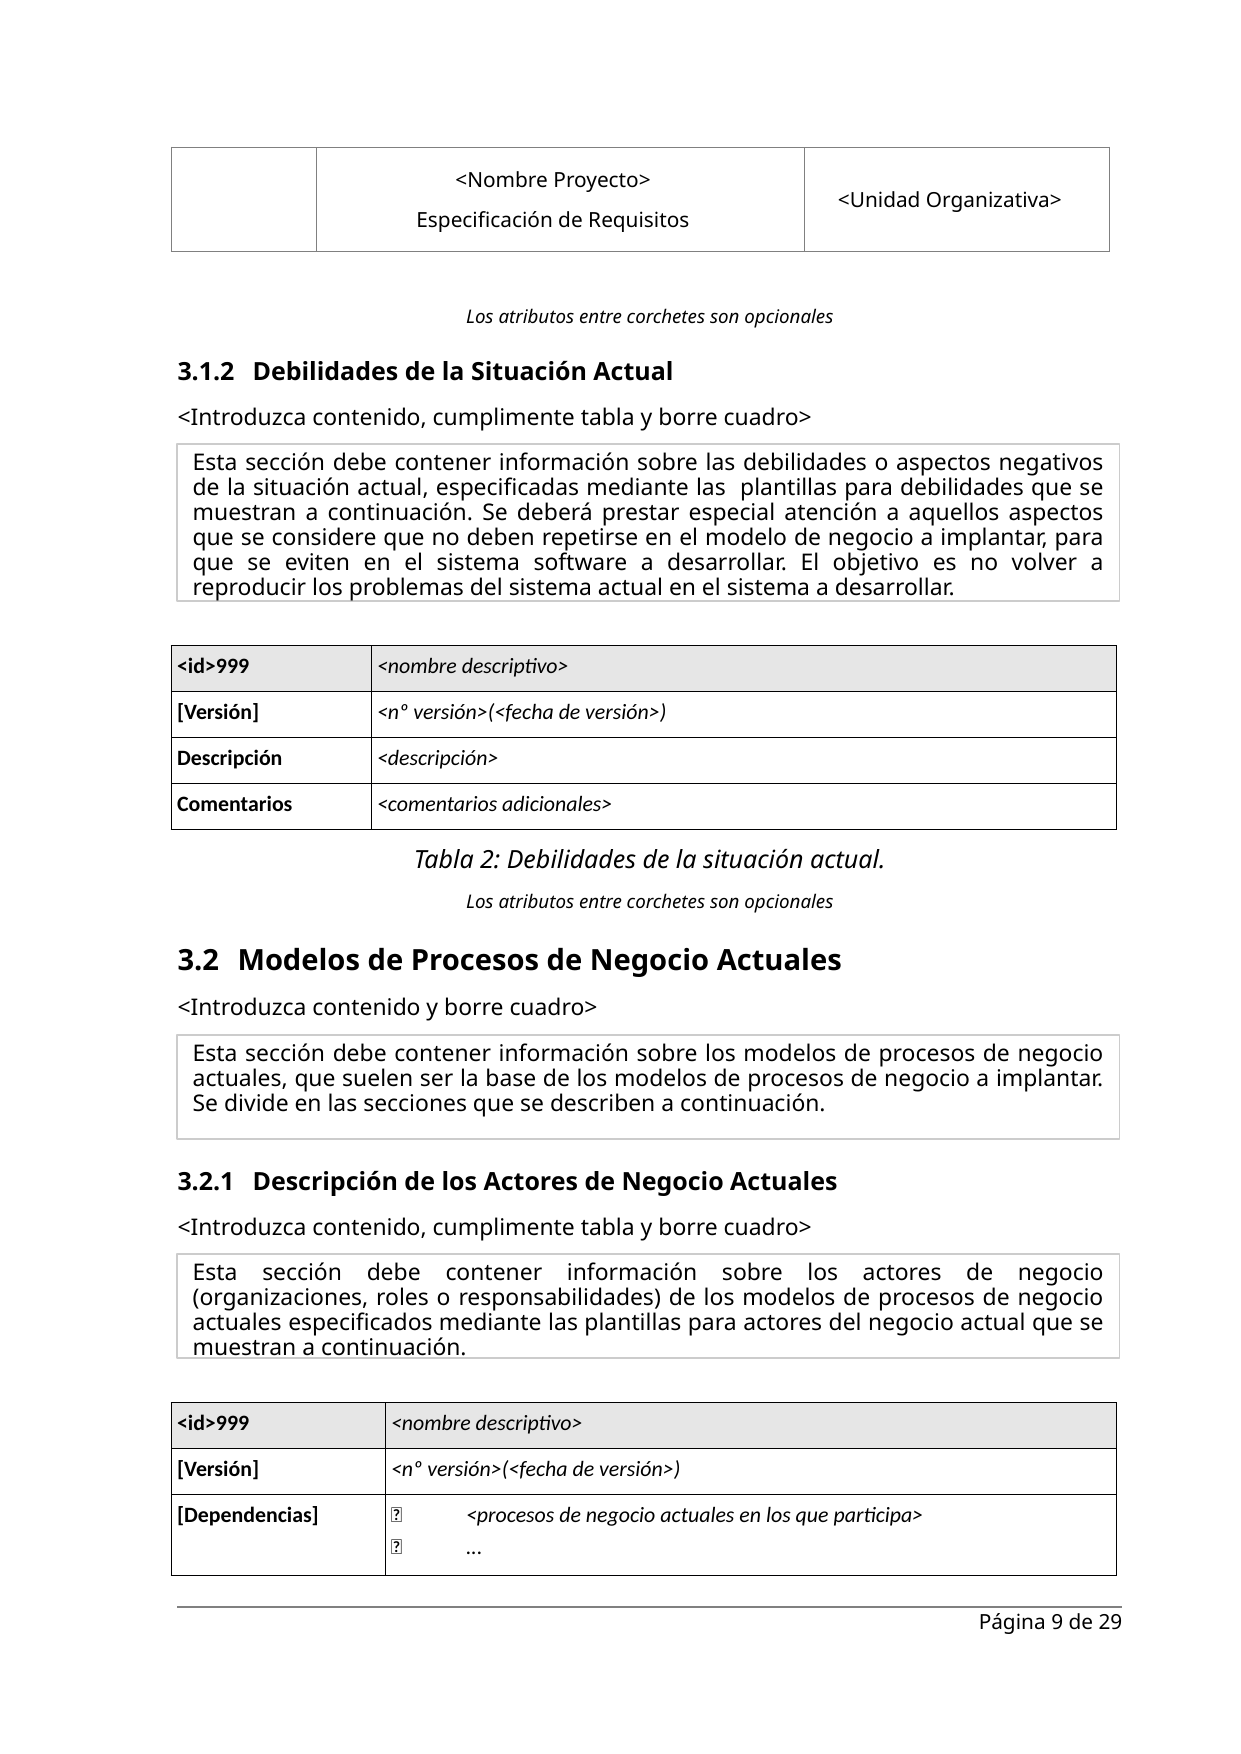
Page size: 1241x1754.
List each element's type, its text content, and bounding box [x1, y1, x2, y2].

table_header <id>999 [172, 1403, 385, 1448]
table_cell [Versión] [172, 692, 371, 737]
table_cell [Versión] [172, 1449, 385, 1494]
table_cell <descripción> [372, 738, 1116, 783]
table_cell <procesos de negocio actuales en los que participa> ... [386, 1495, 1116, 1575]
table_cell <nº versión>(<fecha de versión>) [372, 692, 1116, 737]
table_cell <comentarios adicionales> [372, 784, 1116, 828]
table_header <nombre descriptivo> [386, 1403, 1116, 1448]
table_cell Comentarios [172, 784, 371, 828]
table_cell [Dependencias] [172, 1495, 385, 1575]
table_header <nombre descriptivo> [372, 646, 1116, 691]
table_header <id>999 [172, 646, 371, 691]
text <Introduzca contenido, cumplimente tabla y borre cuadro> [177, 400, 1122, 432]
text <Introduzca contenido, cumplimente tabla y borre cuadro> [177, 1211, 1122, 1242]
subtitle Debilidades de la Situación Actual [177, 354, 1122, 388]
table_cell <nº versión>(<fecha de versión>) [386, 1449, 1116, 1494]
subtitle Descripción de los Actores de Negocio Actuales [177, 1164, 1122, 1198]
subtitle Modelos de Procesos de Negocio Actuales [177, 939, 1122, 979]
text <Introduzca contenido y borre cuadro> [177, 991, 1122, 1023]
text Tabla 2: Debilidades de la situación actual. [177, 842, 1122, 876]
text Los atributos entre corchetes son opcionales [177, 303, 1122, 329]
table_cell Descripción [172, 738, 371, 783]
text Los atributos entre corchetes son opcionales [177, 889, 1122, 914]
